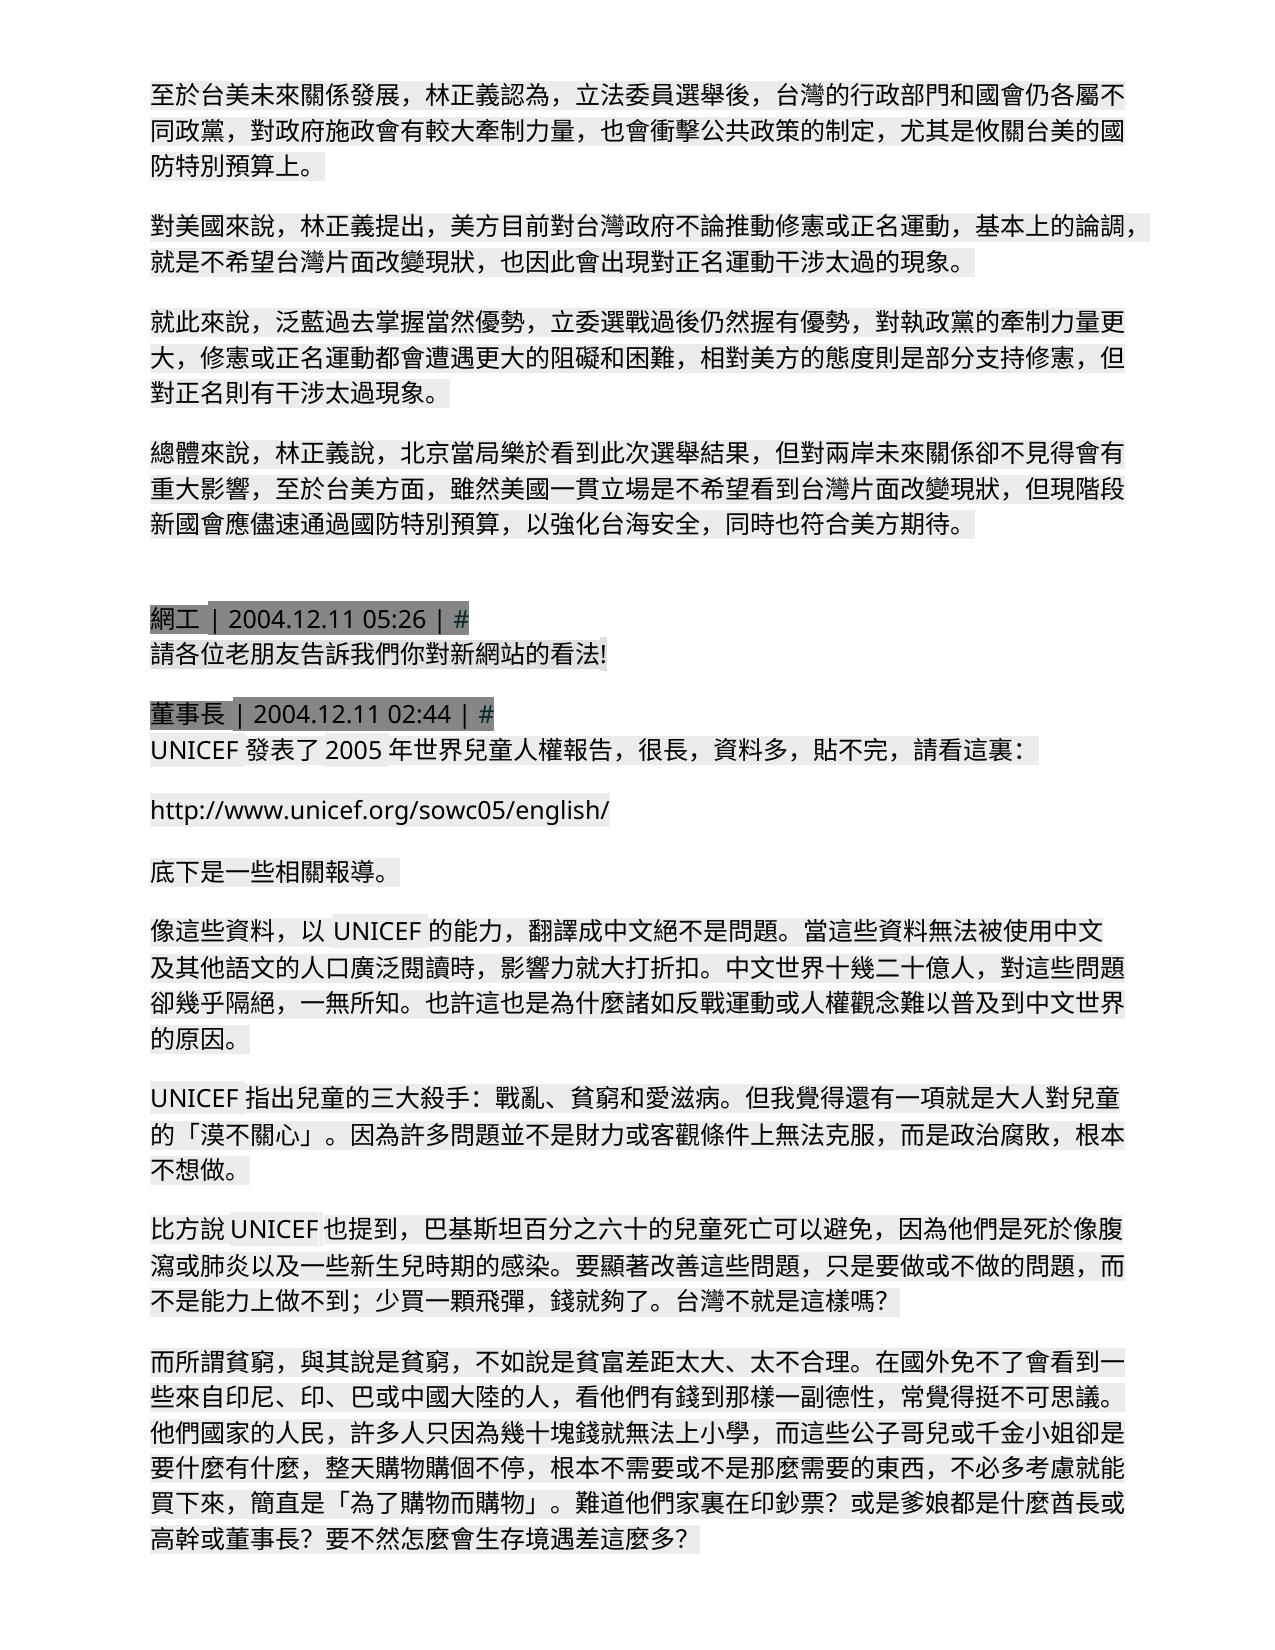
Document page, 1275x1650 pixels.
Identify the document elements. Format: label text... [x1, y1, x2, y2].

text http://www.unicef.org/sowc05/english/ [150, 792, 1125, 827]
text 至於台美未來關係發展，林正義認為，立法委員選舉後，台灣的行政部門和國會仍各屬不同政黨，對政府施政會有較大牽制力量，也會衝擊公共政策的制定，尤其是攸關台美的國防特別預算上。 [150, 75, 1125, 181]
text UNICEF 發表了2005 年世界兒童人權報告，很長，資料多，貼不完，請看這裏： [150, 731, 1125, 767]
text 像這些資料，以 UNICEF 的能力，翻譯成中文絕不是問題。當這些資料無法被使用中文及其他語文的人口廣泛閱讀時，影響力就大打折扣。中文世界十幾二十億人，對這些問題卻幾乎隔絕，一無所知。也許這也是為什麼諸如反戰運動或人權觀念難以普及到中文世界的原因。 [150, 912, 1125, 1054]
text 比方說UNICEF也提到，巴基斯坦百分之六十的兒童死亡可以避免，因為他們是死於像腹瀉或肺炎以及一些新生兒時期的感染。要顯著改善這些問題，只是要做或不做的問題，而不是能力上做不到；少買一顆飛彈，錢就夠了。台灣不就是這樣嗎？ [150, 1210, 1125, 1317]
text 董事長 | 2004.12.11 02:44 | # [150, 696, 1125, 731]
text 請各位老朋友告訴我們你對新網站的看法! [150, 635, 1125, 671]
text UNICEF 指出兒童的三大殺手：戰亂、貧窮和愛滋病。但我覺得還有一項就是大人對兒童的「漠不關心」。因為許多問題並不是財力或客觀條件上無法克服，而是政治腐敗，根本不想做。 [150, 1079, 1125, 1185]
text 總體來說，林正義說，北京當局樂於看到此次選舉結果，但對兩岸未來關係卻不見得會有重大影響，至於台美方面，雖然美國一貫立場是不希望看到台灣片面改變現狀，但現階段新國會應儘速通過國防特別預算，以強化台海安全，同時也符合美方期待。 [150, 433, 1125, 575]
text 而所謂貧窮，與其說是貧窮，不如說是貧富差距太大、太不合理。在國外免不了會看到一些來自印尼、印、巴或中國大陸的人，看他們有錢到那樣一副德性，常覺得挺不可思議。他們國家的人民，許多人只因為幾十塊錢就無法上小學，而這些公子哥兒或千金小姐卻是要什麼有什麼，整天購物購個不停，根本不需要或不是那麼需要的東西，不必多考慮就能買下來，簡直是「為了購物而購物」。難道他們家裏在印鈔票？或是爹娘都是什麼酋長或高幹或董事長？要不然怎麼會生存境遇差這麼多？ [150, 1342, 1125, 1554]
text 對美國來說，林正義提出，美方目前對台灣政府不論推動修憲或正名運動，基本上的論調，就是不希望台灣片面改變現狀，也因此會出現對正名運動干涉太過的現象。 [150, 206, 1125, 277]
text 就此來說，泛藍過去掌握當然優勢，立委選戰過後仍然握有優勢，對執政黨的牽制力量更大，修憲或正名運動都會遭遇更大的阻礙和困難，相對美方的態度則是部分支持修憲，但對正名則有干涉太過現象。 [150, 302, 1125, 408]
text 網工 | 2004.12.11 05:26 | # [150, 600, 1125, 635]
text 底下是一些相關報導。 [150, 852, 1125, 887]
